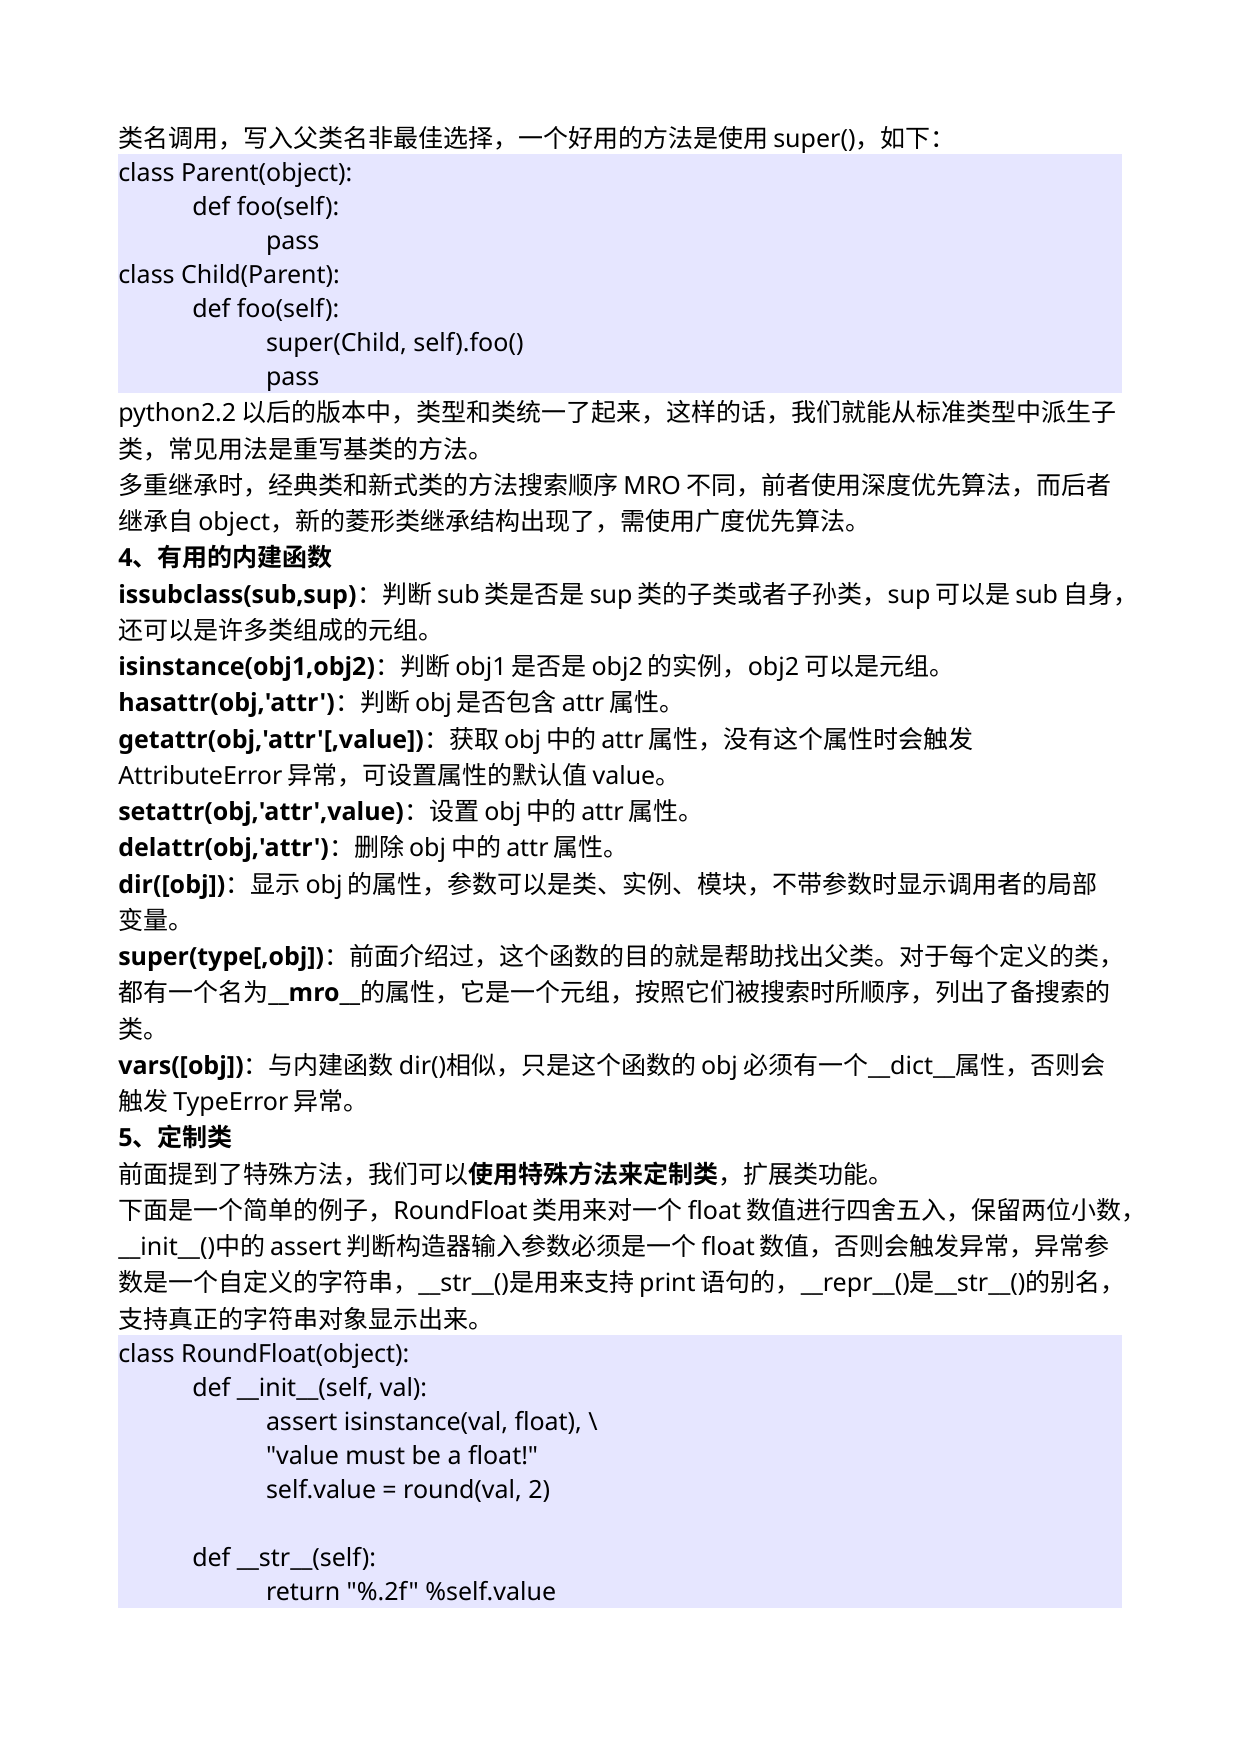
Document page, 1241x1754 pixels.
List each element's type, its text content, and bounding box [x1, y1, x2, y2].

text 5、定制类 [118, 1118, 1122, 1154]
text def foo(self): [118, 291, 1122, 325]
text return "%.2f" %self.value [118, 1574, 1122, 1608]
text pass [118, 222, 1122, 257]
text vars([obj])：与内建函数dir()相似，只是这个函数的obj必须有一个__dict__属性，否则会触发TypeError异常。 [118, 1045, 1122, 1118]
text def __init__(self, val): [118, 1369, 1122, 1403]
text dir([obj])：显示obj的属性，参数可以是类、实例、模块，不带参数时显示调用者的局部变量。 [118, 864, 1122, 937]
text isinstance(obj1,obj2)：判断obj1是否是obj2的实例，obj2可以是元组。 [118, 647, 1122, 683]
text class Child(Parent): [118, 257, 1122, 291]
text delattr(obj,'attr')：删除obj中的attr属性。 [118, 828, 1122, 864]
text getattr(obj,'attr'[,value])：获取obj中的attr属性，没有这个属性时会触发AttributeError异常，可设置属性的默认值value。 [118, 719, 1122, 792]
text 下面是一个简单的例子，RoundFloat类用来对一个float数值进行四舍五入，保留两位小数，__init__()中的assert判断构造器输入参数必须是一个float数值，否则会触发异常，异常参数是一个自定义的字符串，__str__()是用来支持print语句的，__repr__()是__str__()的别名，支持真正的字符串对象显示出来。 [118, 1190, 1122, 1335]
text issubclass(sub,sup)：判断sub类是否是sup类的子类或者子孙类，sup可以是sub自身，还可以是许多类组成的元组。 [118, 574, 1122, 647]
text self.value = round(val, 2) [118, 1472, 1122, 1506]
text super(type[,obj])：前面介绍过，这个函数的目的就是帮助找出父类。对于每个定义的类，都有一个名为__mro__的属性，它是一个元组，按照它们被搜索时所顺序，列出了备搜索的类。 [118, 937, 1122, 1045]
text class RoundFloat(object): [118, 1335, 1122, 1369]
text 4、有用的内建函数 [118, 538, 1122, 574]
text def __str__(self): [118, 1540, 1122, 1574]
text class Parent(object): [118, 154, 1122, 188]
text def foo(self): [118, 188, 1122, 222]
text 前面提到了特殊方法，我们可以使用特殊方法来定制类，扩展类功能。 [118, 1154, 1122, 1190]
text "value must be a float!" [118, 1437, 1122, 1472]
text 类名调用，写入父类名非最佳选择，一个好用的方法是使用super()，如下： [118, 118, 1122, 154]
text python2.2以后的版本中，类型和类统一了起来，这样的话，我们就能从标准类型中派生子类，常见用法是重写基类的方法。 [118, 393, 1122, 465]
text assert isinstance(val, float), \ [118, 1403, 1122, 1437]
text pass [118, 359, 1122, 393]
text super(Child, self).foo() [118, 325, 1122, 359]
text hasattr(obj,'attr')：判断obj是否包含attr属性。 [118, 683, 1122, 719]
text setattr(obj,'attr',value)：设置obj中的attr属性。 [118, 792, 1122, 828]
text 多重继承时，经典类和新式类的方法搜索顺序MRO不同，前者使用深度优先算法，而后者继承自object，新的菱形类继承结构出现了，需使用广度优先算法。 [118, 465, 1122, 538]
